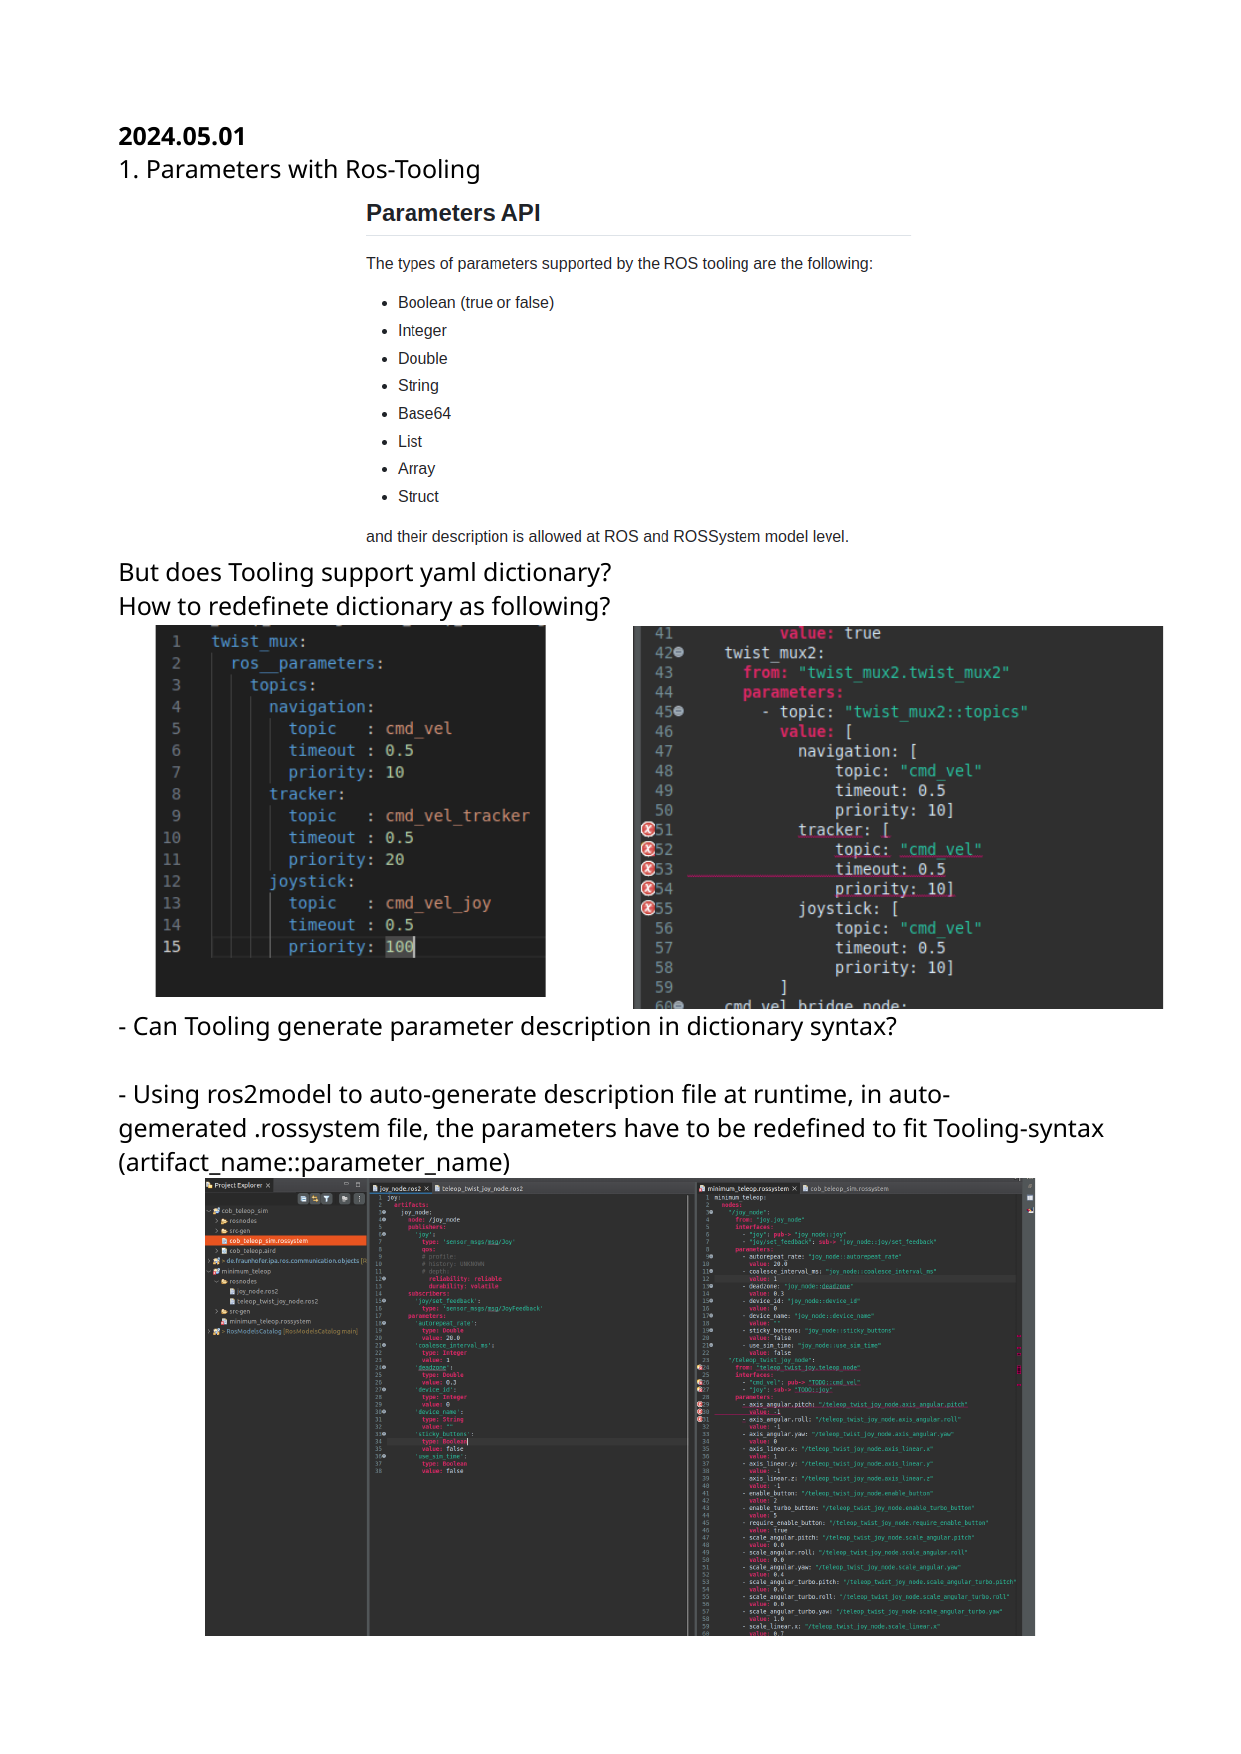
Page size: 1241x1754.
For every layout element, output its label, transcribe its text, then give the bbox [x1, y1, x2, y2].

text 2024.05.01 [118, 118, 1122, 152]
text How to redefinete dictionary as following? [118, 588, 1122, 622]
text - Can Tooling generate parameter description in dictionary syntax? [118, 622, 1122, 1042]
text But does Tooling support yaml dictionary? [118, 186, 1122, 588]
text 1. Parameters with Ros-Tooling [118, 152, 1122, 186]
text - Using ros2model to auto-generate description file at runtime, in auto-gemerated .rossystem file, the parameters have to be redefined to fit Tooling-syntax (artifact_name::parameter_name) [118, 1076, 1122, 1178]
